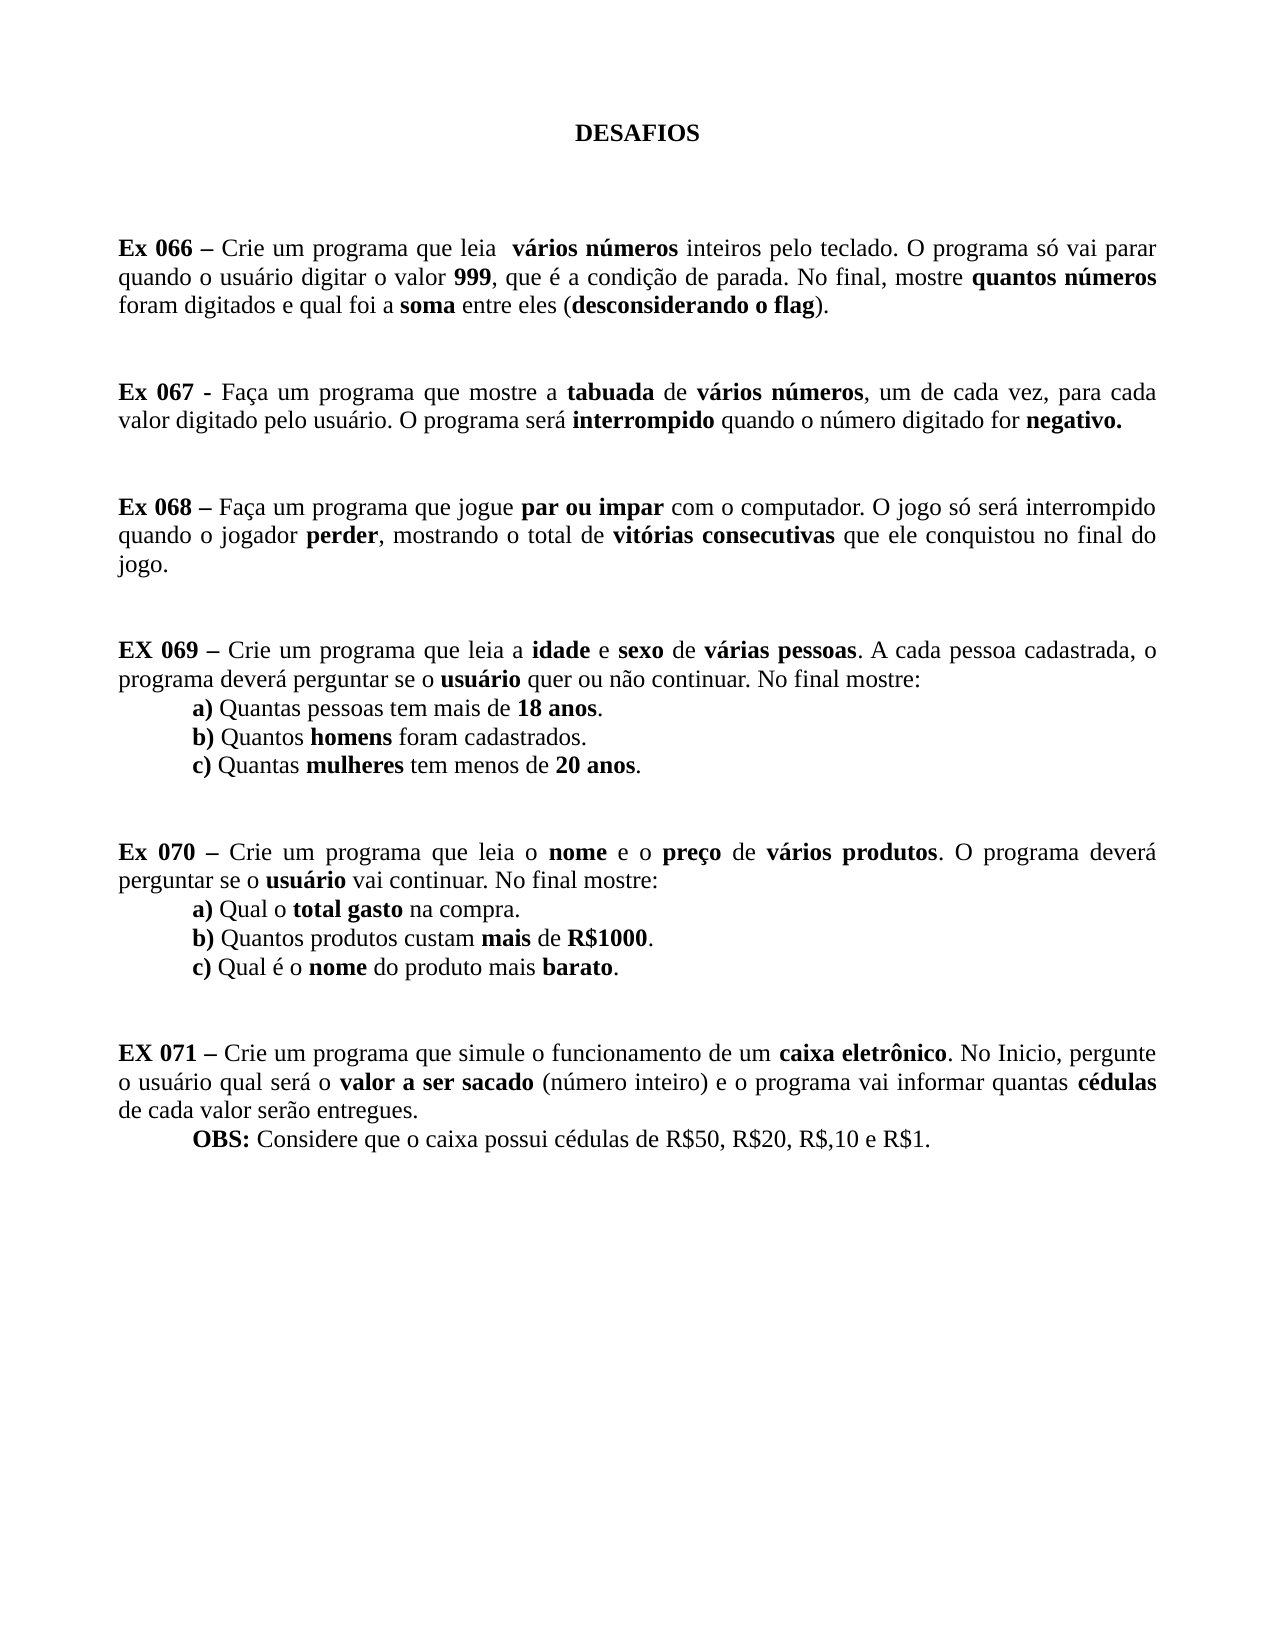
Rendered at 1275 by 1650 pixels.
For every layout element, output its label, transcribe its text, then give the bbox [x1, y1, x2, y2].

text OBS: Considere que o caixa possui cédulas de R$50, R$20, R$,10 e R$1. [118, 1124, 1157, 1153]
text Ex 070 – Crie um programa que leia o nome e o preço de vários produtos. O programa deverá perguntar se o usuário vai continuar. No final mostre: [118, 837, 1157, 894]
text b) Quantos homens foram cadastrados. [118, 722, 1157, 751]
text b) Quantos produtos custam mais de R$1000. [118, 923, 1157, 952]
text a) Qual o total gasto na compra. [118, 894, 1157, 923]
text c) Quantas mulheres tem menos de 20 anos. [118, 751, 1157, 779]
text EX 071 – Crie um programa que simule o funcionamento de um caixa eletrônico. No Inicio, pergunte o usuário qual será o valor a ser sacado (número inteiro) e o programa vai informar quantas cédulas de cada valor serão entregues. [118, 1038, 1157, 1124]
text Ex 068 – Faça um programa que jogue par ou impar com o computador. O jogo só será interrompido quando o jogador perder, mostrando o total de vitórias consecutivas que ele conquistou no final do jogo. [118, 492, 1157, 578]
text a) Quantas pessoas tem mais de 18 anos. [118, 693, 1157, 722]
text Ex 067 - Faça um programa que mostre a tabuada de vários números, um de cada vez, para cada valor digitado pelo usuário. O programa será interrompido quando o número digitado for negativo. [118, 377, 1157, 434]
text c) Qual é o nome do produto mais barato. [118, 952, 1157, 981]
text EX 069 – Crie um programa que leia a idade e sexo de várias pessoas. A cada pessoa cadastrada, o programa deverá perguntar se o usuário quer ou não continuar. No final mostre: [118, 636, 1157, 693]
text Ex 066 – Crie um programa que leia vários números inteiros pelo teclado. O programa só vai parar quando o usuário digitar o valor 999, que é a condição de parada. No final, mostre quantos números foram digitados e qual foi a soma entre eles (desconsiderando o flag). [118, 233, 1157, 319]
text DESAFIOS [118, 118, 1157, 147]
